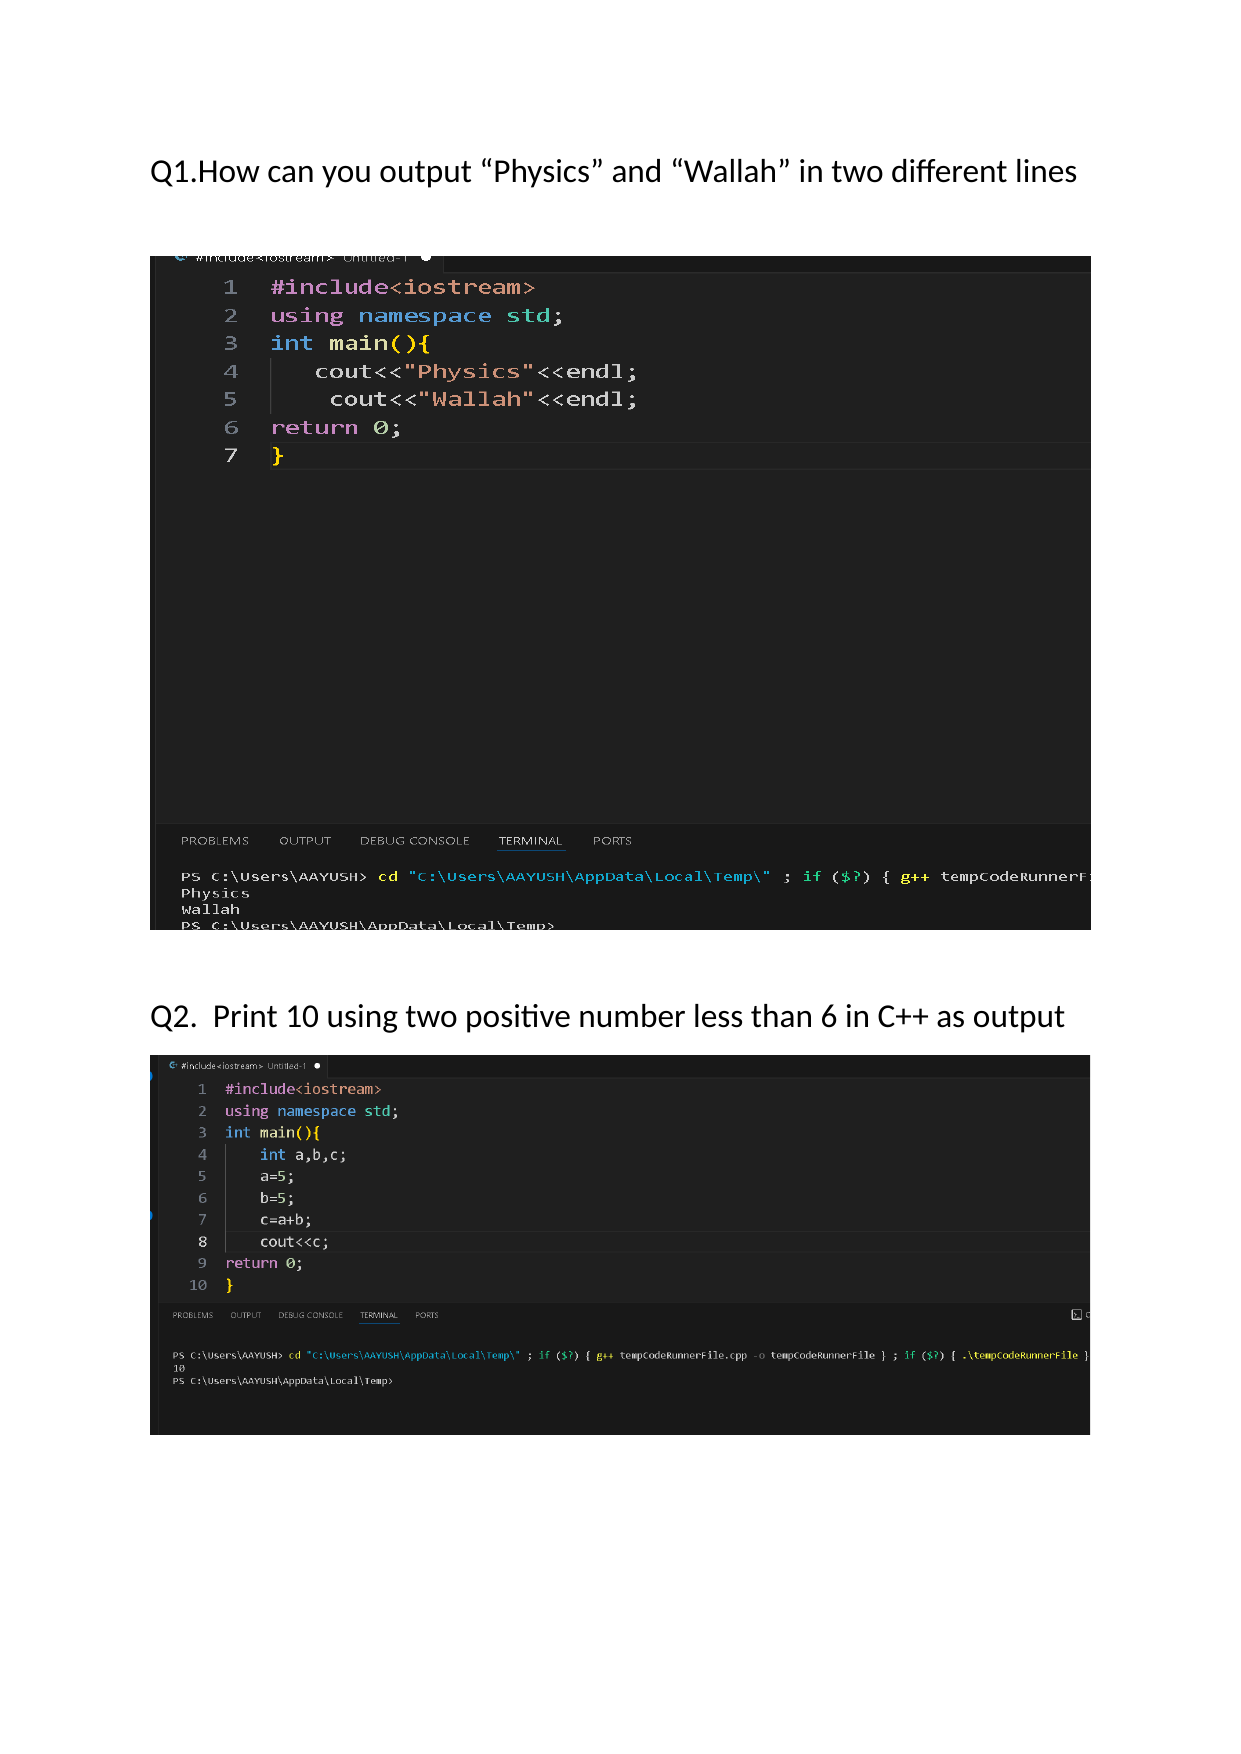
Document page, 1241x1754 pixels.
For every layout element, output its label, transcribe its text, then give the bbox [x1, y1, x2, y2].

text Q2. Print 10 using two positive number less than 6 in C++ as output [150, 995, 1090, 1036]
text Q1.How can you output “Physics” and “Wallah” in two different lines [150, 150, 1090, 191]
